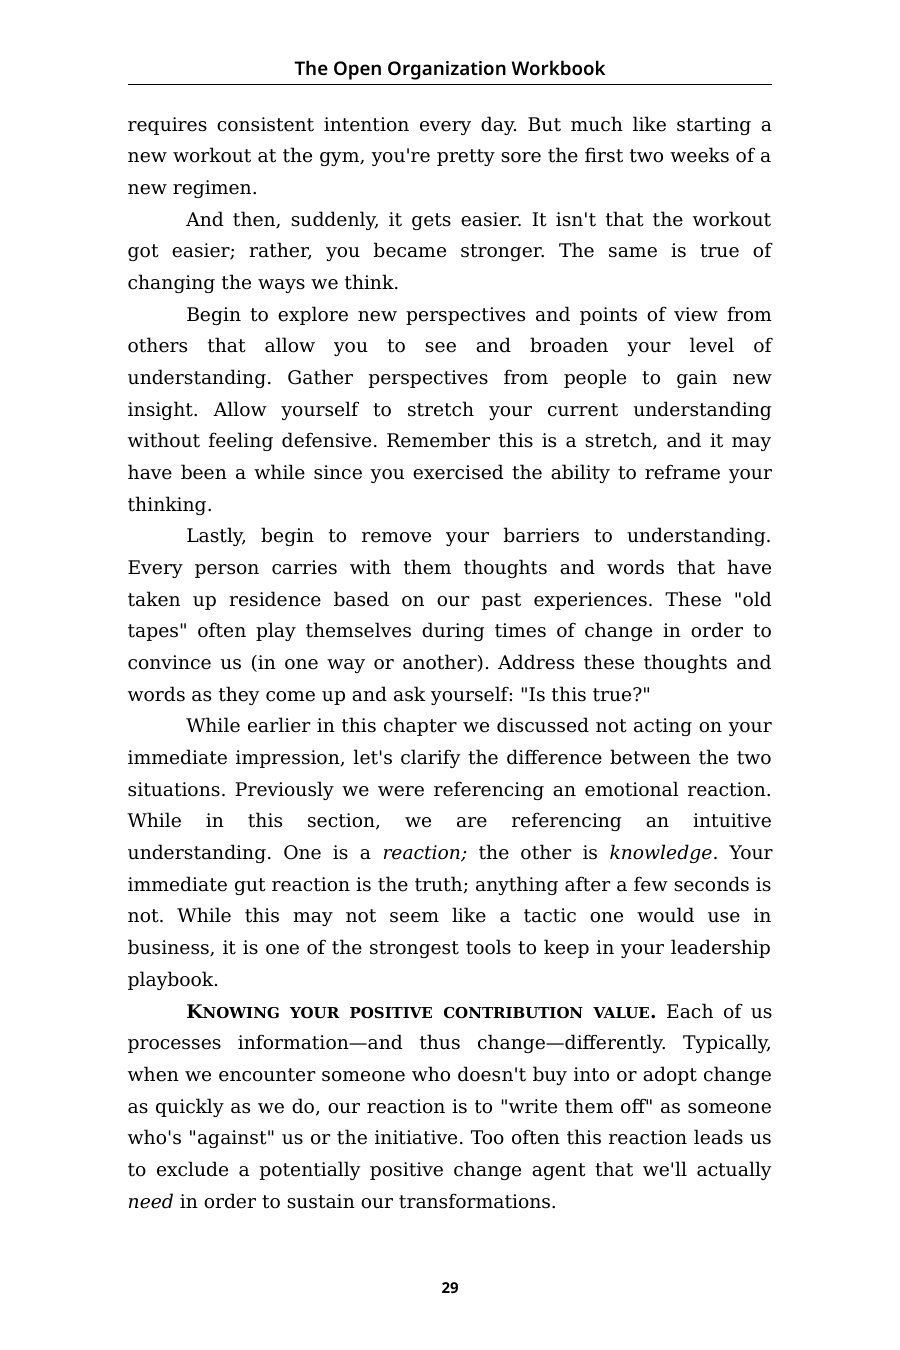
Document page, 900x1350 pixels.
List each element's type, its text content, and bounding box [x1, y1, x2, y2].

text requires consistent intention every day. But much like starting a new workout at the gym, you're pretty sore the first two weeks of a new regimen. [127, 114, 772, 199]
text Lastly, begin to remove your barriers to understanding. Every person carries with them thoughts and words that have taken up residence based on our past experiences. These "old tapes" often play themselves during times of change in order to convince us (in one way or another). Address these thoughts and words as they come up and ask yourself: "Is this true?" [127, 526, 772, 706]
text Knowing your positive contribution value. Each of us processes information—and thus change—differently. Typically, when we encounter someone who doesn't buy into or adopt change as quickly as we do, our reaction is to "write them off" as someone who's "against" us or the initiative. Too often this reaction leads us to exclude a potentially positive change agent that we'll actually need in order to sustain our transformations. [127, 1001, 772, 1213]
text While earlier in this chapter we discussed not acting on your immediate impression, let's clarify the difference between the two situations. Previously we were referencing an emotional reaction. While in this section, we are referencing an intuitive understanding. One is a reaction; the other is knowledge. Your immediate gut reaction is the truth; anything after a few seconds is not. While this may not seem like a tactic one would use in business, it is one of the strongest tools to keep in your leadership playbook. [127, 716, 772, 991]
text Begin to explore new perspectives and points of view from others that allow you to see and broaden your level of understanding. Gather perspectives from people to gain new insight. Allow yourself to stretch your current understanding without feeling defensive. Remember this is a stretch, and it may have been a while since you exercised the ability to reframe your thinking. [127, 304, 772, 516]
text And then, suddenly, it gets easier. It isn't that the workout got easier; rather, you became stronger. The same is true of changing the ways we think. [127, 209, 772, 294]
